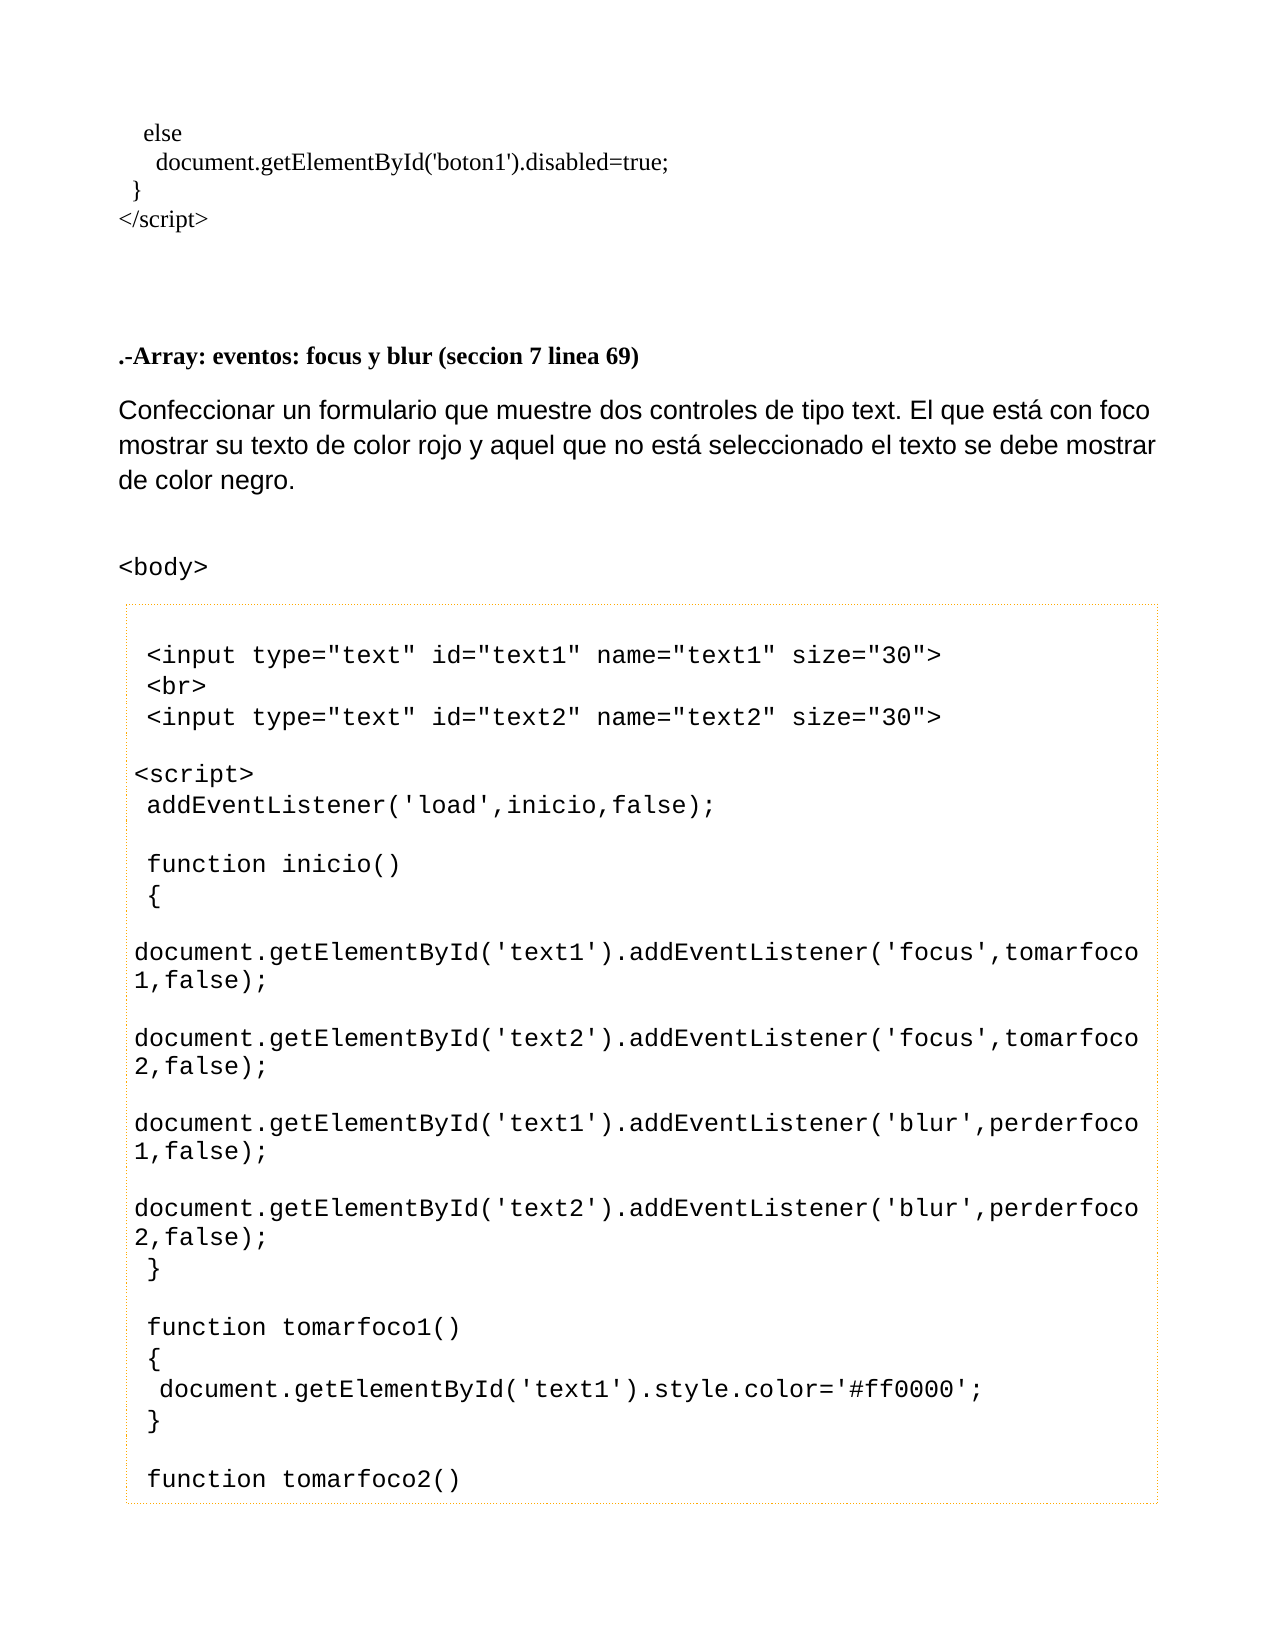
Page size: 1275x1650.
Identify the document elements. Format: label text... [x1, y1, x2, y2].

text { [126, 872, 1157, 903]
text </script> [118, 204, 1157, 233]
text } [118, 176, 1157, 204]
text document.getElementById('boton1').disabled=true; [118, 147, 1157, 176]
text } [126, 1397, 1157, 1436]
text addEventListener('load',inicio,false); [126, 782, 1157, 821]
text <input type="text" id="text1" name="text1" size="30"> [126, 632, 1157, 663]
text document.getElementById('text1').style.color='#ff0000'; [126, 1366, 1157, 1397]
text function tomarfoco2() [126, 1456, 1157, 1503]
text .-Array: eventos: focus y blur (seccion 7 linea 69) [118, 341, 1157, 369]
text } [126, 1245, 1157, 1283]
text document.getElementById('text2').addEventListener('focus',tomarfoco2,false); [126, 988, 1157, 1074]
text { [126, 1335, 1157, 1366]
text <br> [126, 663, 1157, 694]
text function tomarfoco1() [126, 1304, 1157, 1335]
text function inicio() [126, 841, 1157, 872]
text <script> [126, 753, 1157, 782]
text <input type="text" id="text2" name="text2" size="30"> [126, 694, 1157, 733]
text else [118, 118, 1157, 147]
text document.getElementById('text1').addEventListener('focus',tomarfoco1,false); [126, 903, 1157, 988]
text <body> [118, 521, 1157, 583]
text Confeccionar un formulario que muestre dos controles de tipo text. El que está con foco mostrar su texto de color rojo y aquel que no está seleccionado el texto se debe mostrar de color negro. [118, 395, 1157, 495]
text document.getElementById('text2').addEventListener('blur',perderfoco2,false); [126, 1159, 1157, 1245]
text document.getElementById('text1').addEventListener('blur',perderfoco1,false); [126, 1074, 1157, 1159]
